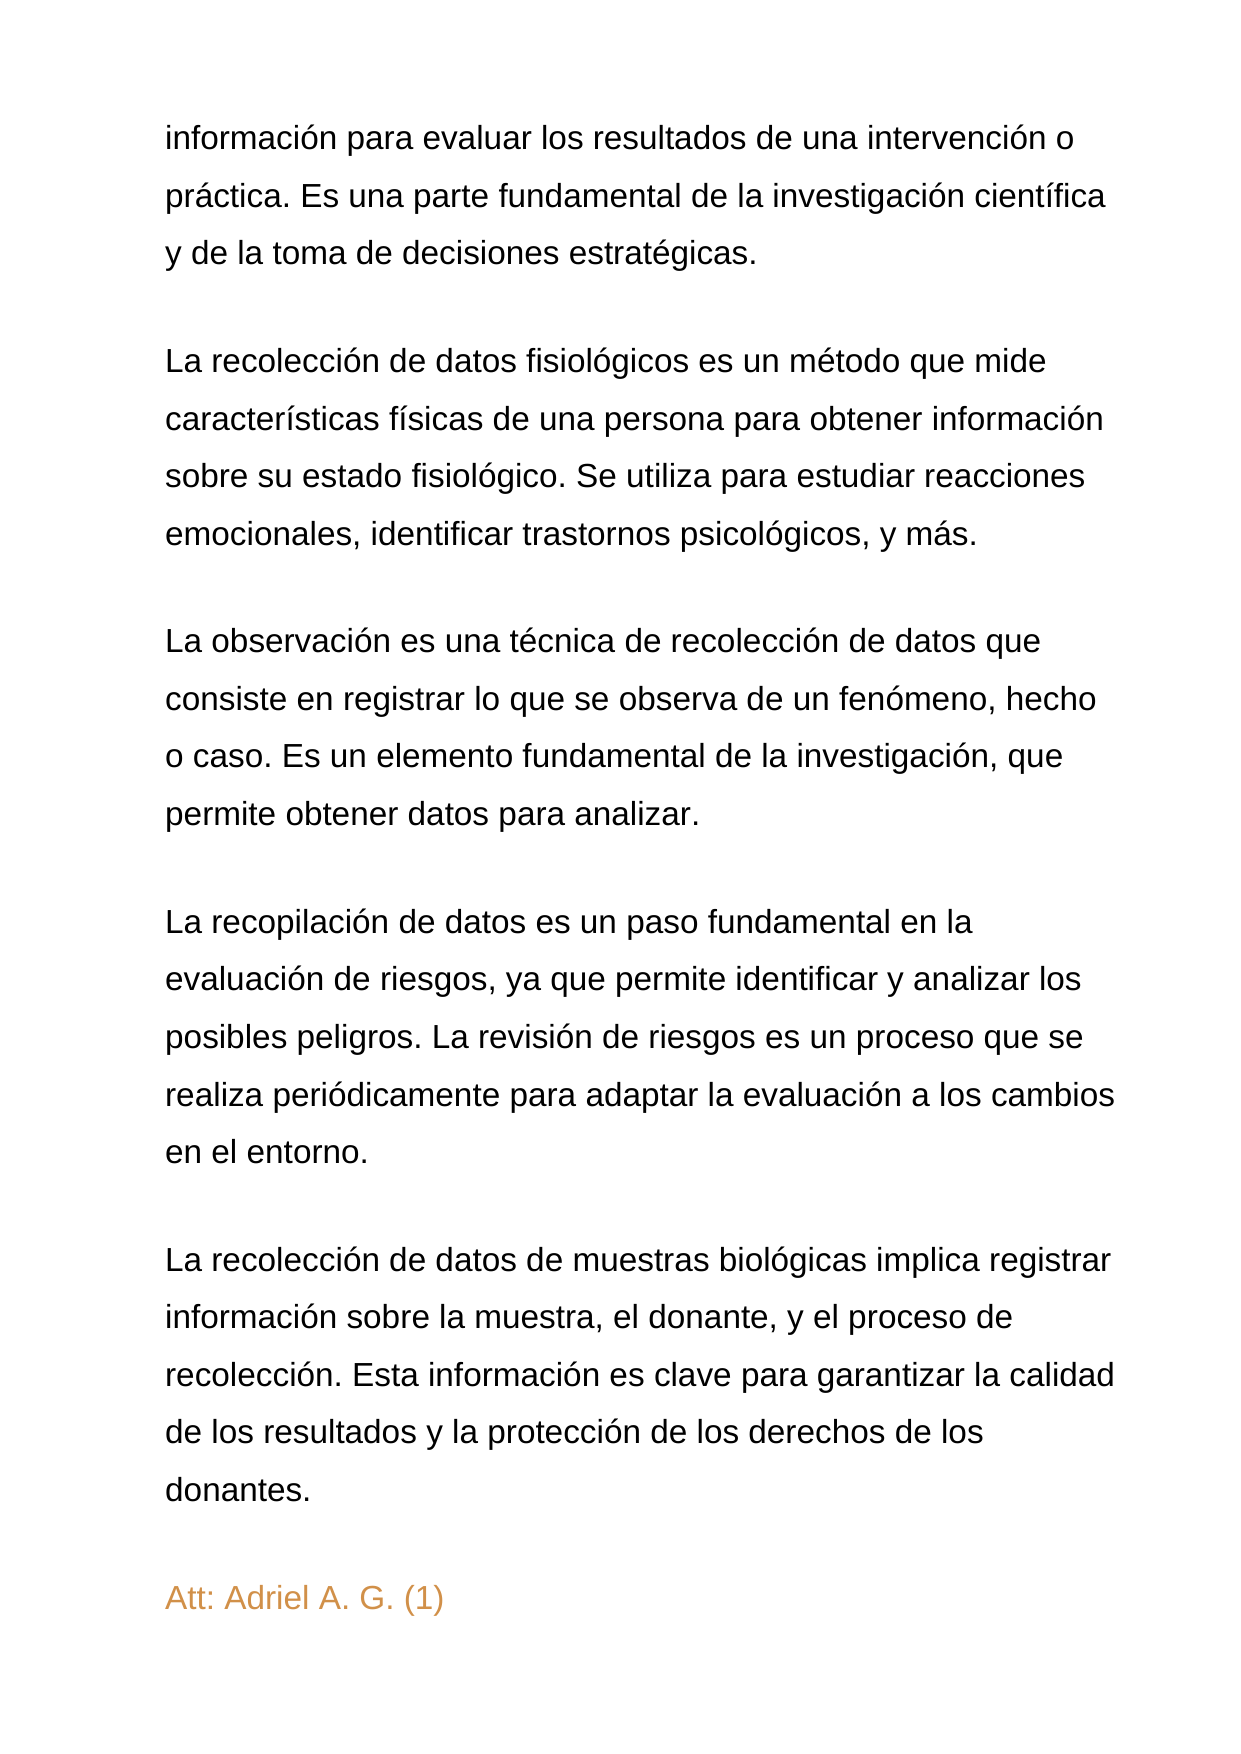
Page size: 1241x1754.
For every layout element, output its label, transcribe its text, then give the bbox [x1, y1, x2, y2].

text Att: Adriel A. G. (1) [165, 1578, 1122, 1616]
text La recolección de datos fisiológicos es un método que mide características físicas de una persona para obtener información sobre su estado fisiológico. Se utiliza para estudiar reacciones emocionales, identificar trastornos psicológicos, y más. [165, 341, 1122, 552]
text La recolección de datos de muestras biológicas implica registrar información sobre la muestra, el donante, y el proceso de recolección. Esta información es clave para garantizar la calidad de los resultados y la protección de los derechos de los donantes. [165, 1240, 1122, 1509]
text información para evaluar los resultados de una intervención o práctica. Es una parte fundamental de la investigación científica y de la toma de decisiones estratégicas. [165, 118, 1122, 272]
text La recopilación de datos es un paso fundamental en la evaluación de riesgos, ya que permite identificar y analizar los posibles peligros. La revisión de riesgos es un proceso que se realiza periódicamente para adaptar la evaluación a los cambios en el entorno. [165, 902, 1122, 1171]
text La observación es una técnica de recolección de datos que consiste en registrar lo que se observa de un fenómeno, hecho o caso. Es un elemento fundamental de la investigación, que permite obtener datos para analizar. [165, 621, 1122, 833]
